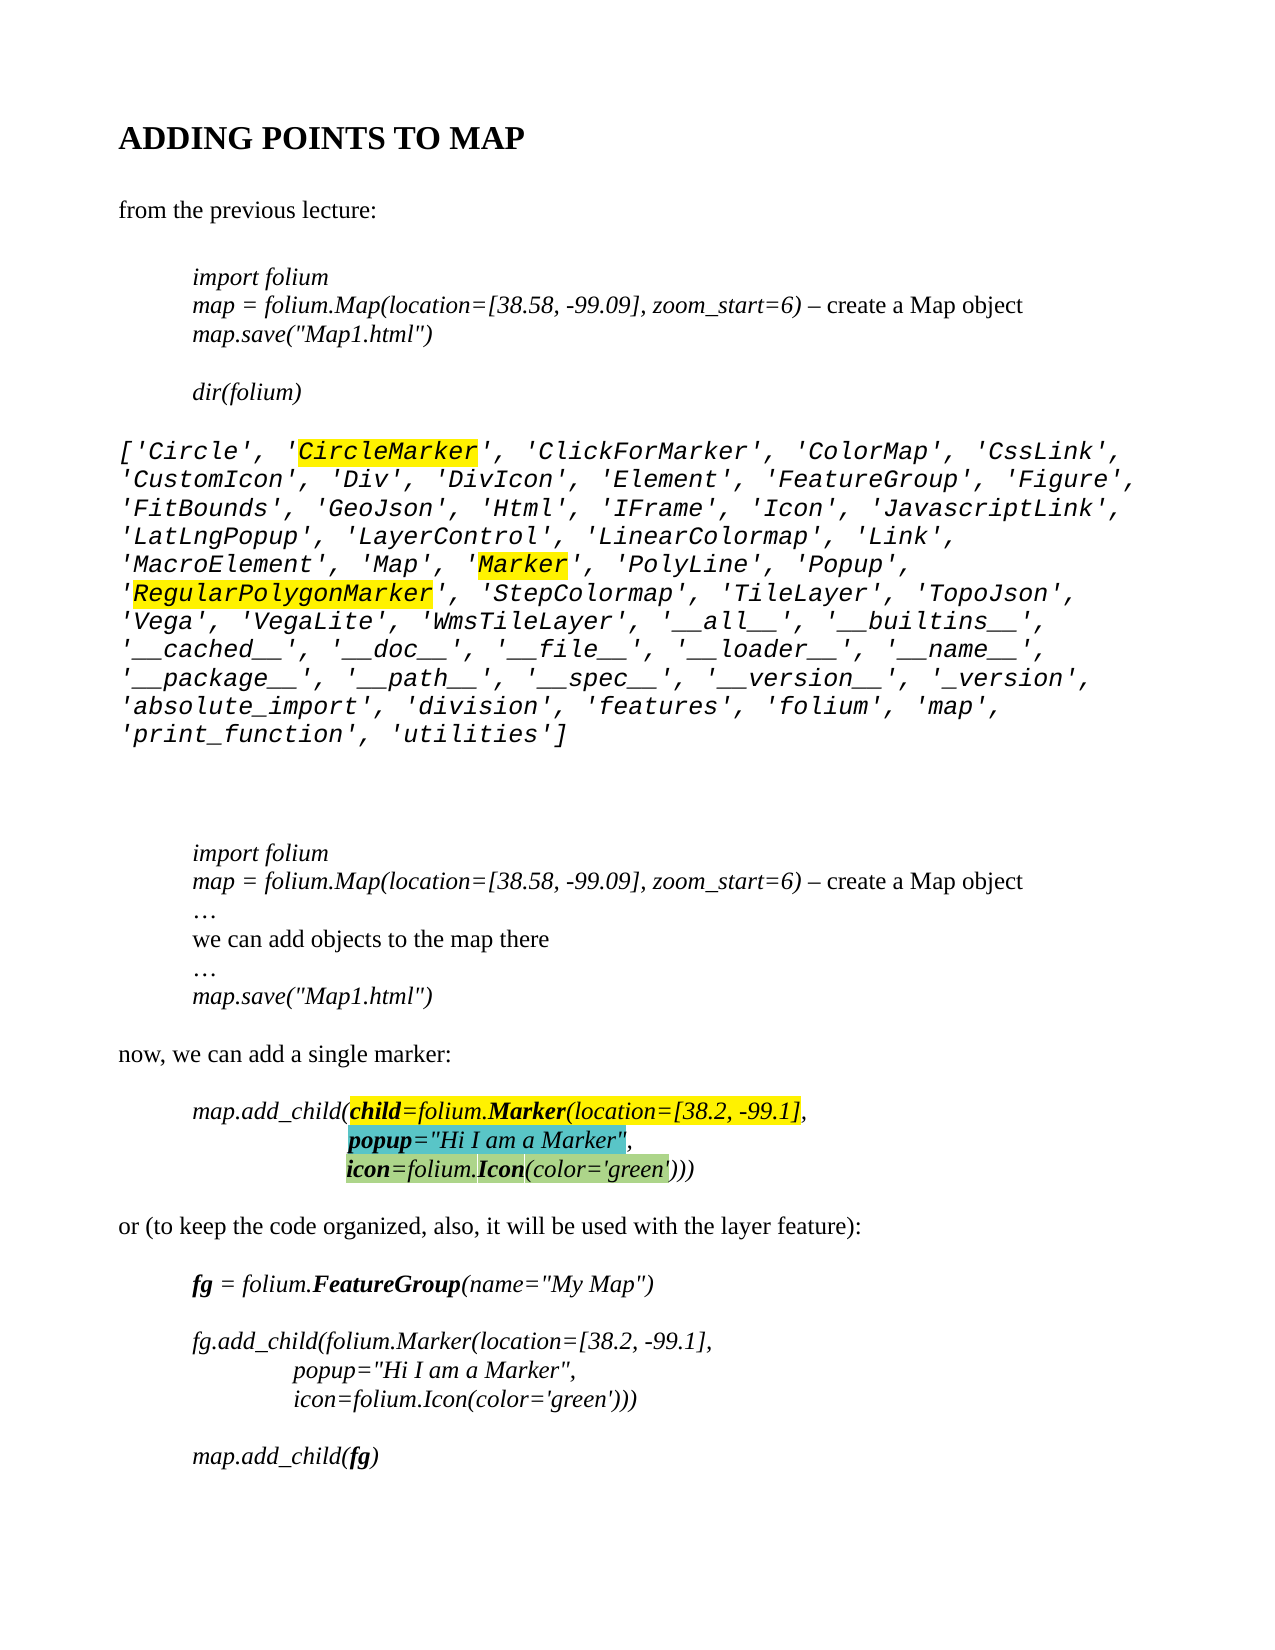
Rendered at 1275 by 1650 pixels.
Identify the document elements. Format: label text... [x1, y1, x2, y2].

text map.save("Map1.html") [118, 319, 1157, 348]
text we can add objects to the map there [118, 924, 1157, 953]
text popup="Hi I am a Marker", [118, 1125, 1157, 1154]
text map = folium.Map(location=[38.58, -99.09], zoom_start=6) – create a Map object [118, 866, 1157, 895]
text fg.add_child(folium.Marker(location=[38.2, -99.1], [118, 1326, 1157, 1355]
text map.add_child(fg) [118, 1441, 1157, 1470]
text import folium [118, 838, 1157, 866]
text ADDING POINTS TO MAP [118, 118, 1157, 156]
text … [118, 895, 1157, 924]
text … [118, 953, 1157, 981]
text map.save("Map1.html") [118, 981, 1157, 1010]
text map.add_child(child=folium.Marker(location=[38.2, -99.1], [118, 1096, 1157, 1125]
text now, we can add a single marker: [118, 1039, 1157, 1068]
text fg = folium.FeatureGroup(name="My Map") [118, 1269, 1157, 1298]
text dir(folium) [118, 377, 1157, 406]
text icon=folium.Icon(color='green'))) [118, 1384, 1157, 1413]
text ['Circle', 'CircleMarker', 'ClickForMarker', 'ColorMap', 'CssLink', 'CustomIcon', 'Div', 'DivIcon', 'Element', 'FeatureGroup', 'Figure', 'FitBounds', 'GeoJson', 'Html', 'IFrame', 'Icon', 'JavascriptLink', 'LatLngPopup', 'LayerControl', 'LinearColormap', 'Link', 'MacroElement', 'Map', 'Marker', 'PolyLine', 'Popup', 'RegularPolygonMarker', 'StepColormap', 'TileLayer', 'TopoJson', 'Vega', 'VegaLite', 'WmsTileLayer', '__all__', '__builtins__', '__cached__', '__doc__', '__file__', '__loader__', '__name__', '__package__', '__path__', '__spec__', '__version__', '_version', 'absolute_import', 'division', 'features', 'folium', 'map', 'print_function', 'utilities'] [118, 406, 1157, 750]
text import folium [118, 262, 1157, 291]
text from the previous lecture: [118, 195, 1157, 223]
text or (to keep the code organized, also, it will be used with the layer feature): [118, 1211, 1157, 1240]
text popup="Hi I am a Marker", [118, 1355, 1157, 1384]
text map = folium.Map(location=[38.58, -99.09], zoom_start=6) – create a Map object [118, 291, 1157, 319]
text icon=folium.Icon(color='green'))) [118, 1154, 1157, 1183]
